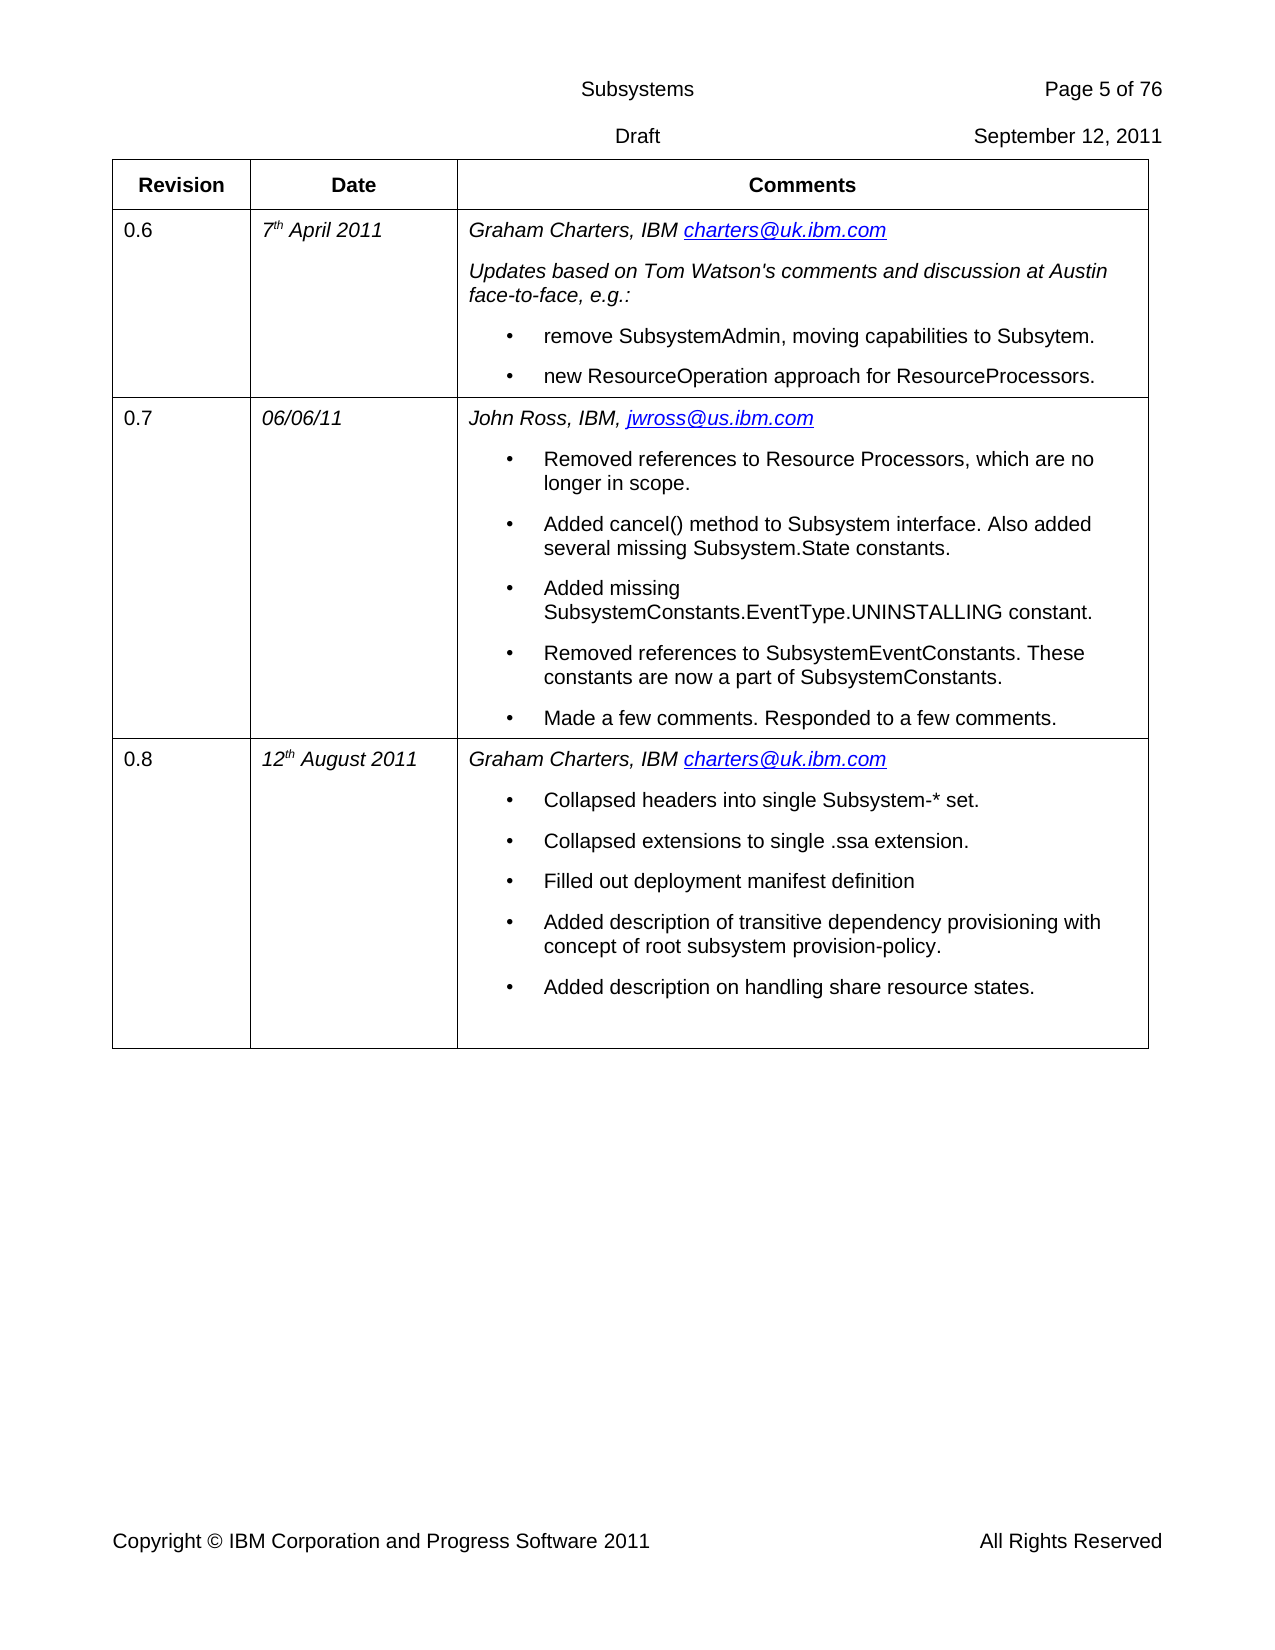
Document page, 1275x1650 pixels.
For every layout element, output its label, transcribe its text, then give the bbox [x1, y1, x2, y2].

table_header Revision [113, 160, 250, 209]
table_header Comments [458, 160, 1148, 209]
table_cell 7th April 2011 [251, 210, 457, 397]
table_cell 0.8 [113, 739, 250, 1048]
table_cell 12th August 2011 [251, 739, 457, 1048]
table_cell 06/06/11 [251, 398, 457, 738]
table_header Date [251, 160, 457, 209]
table_cell Graham Charters, IBM charters@uk.ibm.com Updates based on Tom Watson's comments and discussion at Austin face-to-face, e.g.: remove SubsystemAdmin, moving capabilities to Subsytem. new ResourceOperation approach for ResourceProcessors. [458, 210, 1148, 397]
table_cell 0.6 [113, 210, 250, 397]
table_cell Graham Charters, IBM charters@uk.ibm.com Collapsed headers into single Subsystem-* set. Collapsed extensions to single .ssa extension. Filled out deployment manifest definition Added description of transitive dependency provisioning with concept of root subsystem provision-policy. Added description on handling share resource states. [458, 739, 1148, 1048]
table_cell John Ross, IBM, jwross@us.ibm.com Removed references to Resource Processors, which are no longer in scope. Added cancel() method to Subsystem interface. Also added several missing Subsystem.State constants. Added missing SubsystemConstants.EventType.UNINSTALLING constant. Removed references to SubsystemEventConstants. These constants are now a part of SubsystemConstants. Made a few comments. Responded to a few comments. [458, 398, 1148, 738]
table_cell 0.7 [113, 398, 250, 738]
